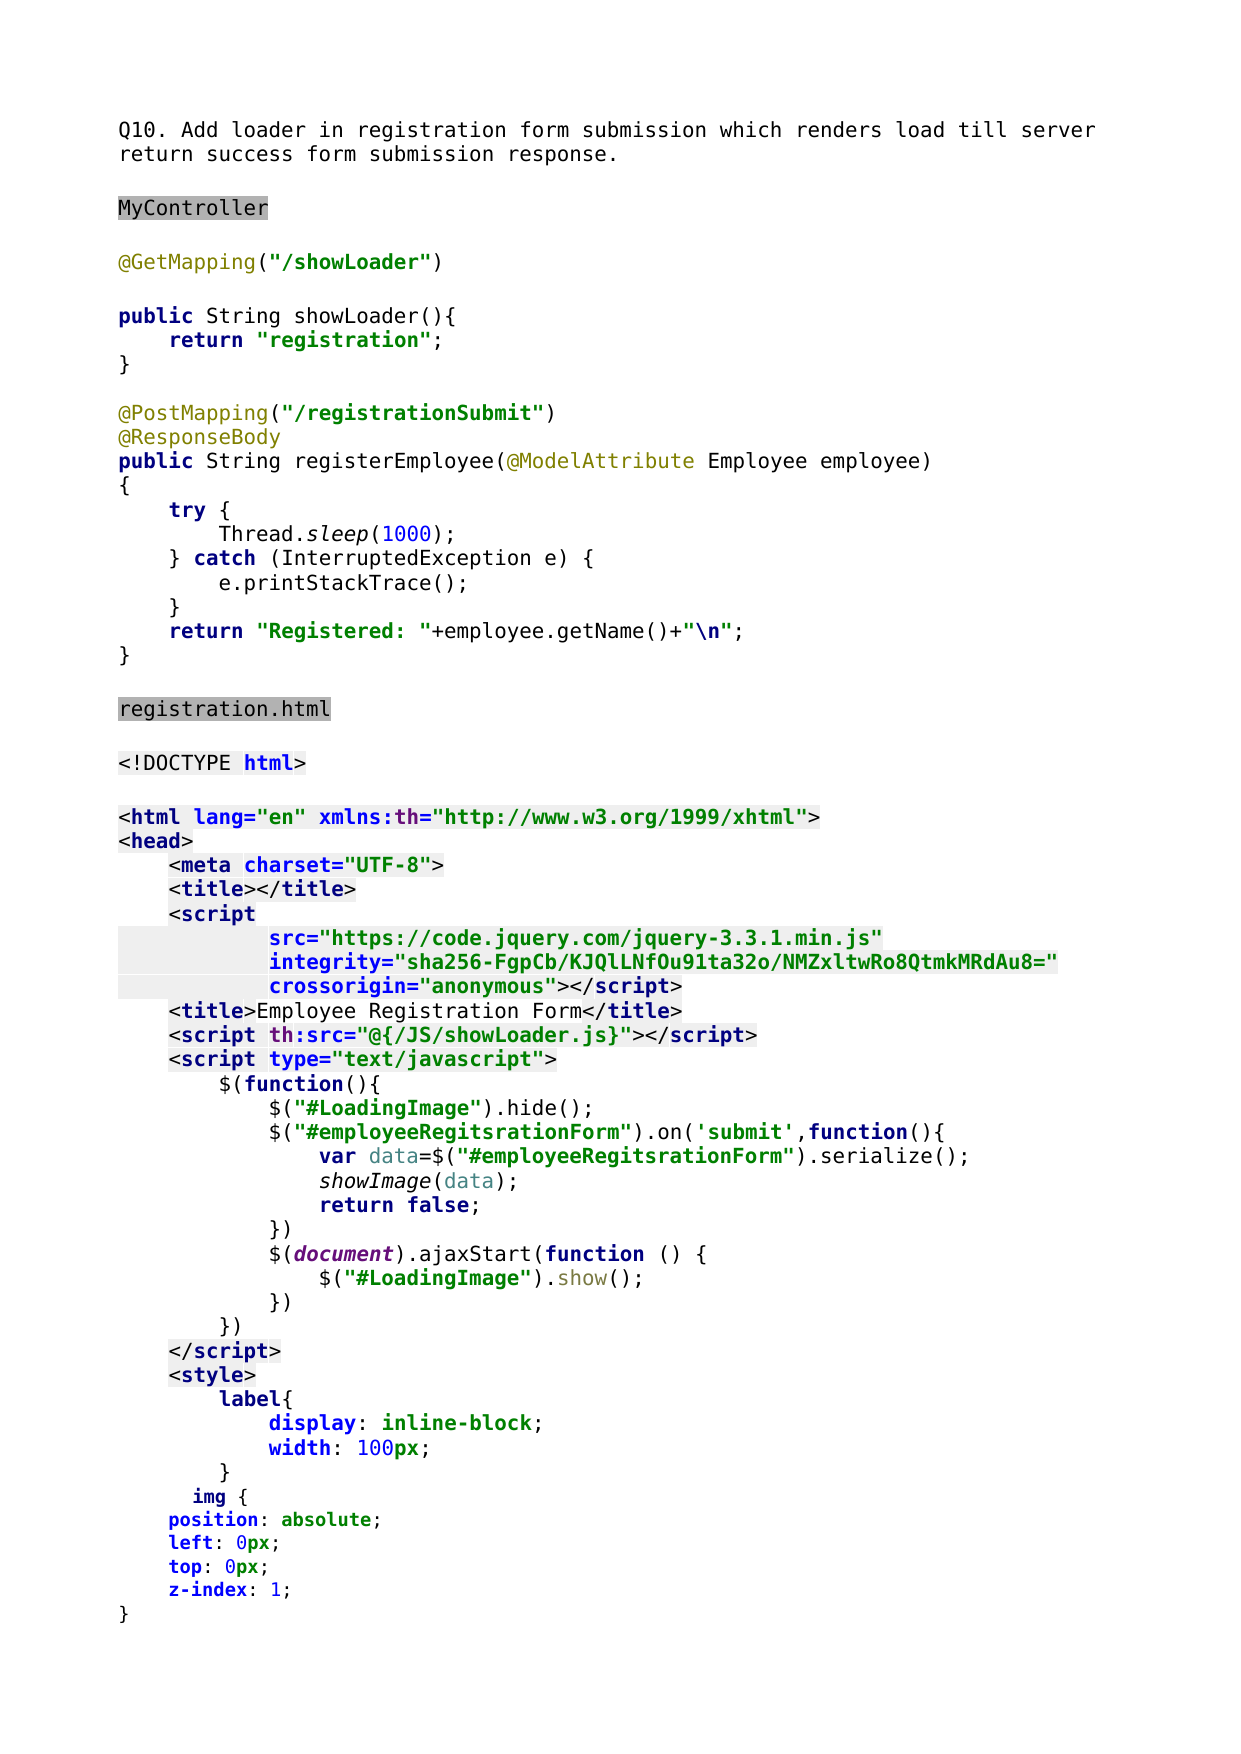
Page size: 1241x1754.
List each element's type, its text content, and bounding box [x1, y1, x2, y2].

text Thread.sleep(1000); [118, 522, 1122, 546]
text } [118, 595, 1122, 619]
text Q10. Add loader in registration form submission which renders load till server return success form submission response. [118, 118, 1122, 167]
text { [118, 473, 1122, 498]
text $(function(){ [118, 1072, 1122, 1096]
text var data=$("#employeeRegitsrationForm").serialize(); [118, 1144, 1122, 1169]
text return "Registered: "+employee.getName()+"\n"; [118, 619, 1122, 643]
text $(document).ajaxStart(function () { [118, 1242, 1122, 1266]
text <style> [118, 1363, 1122, 1387]
text display: inline-block; [118, 1411, 1122, 1436]
text top: 0px; [118, 1556, 1122, 1579]
text <script type="text/javascript"> [118, 1047, 1122, 1072]
text @GetMapping("/showLoader") [118, 250, 1122, 274]
text <html lang="en" xmlns:th="http://www.w3.org/1999/xhtml"> [118, 805, 1122, 829]
text </script> [118, 1339, 1122, 1363]
text return false; [118, 1193, 1122, 1217]
text @ResponseBody [118, 425, 1122, 449]
text } [118, 643, 1122, 668]
text $("#LoadingImage").show(); [118, 1266, 1122, 1290]
text public String registerEmployee(@ModelAttribute Employee employee) [118, 449, 1122, 473]
text registration.html [118, 697, 1122, 721]
text }) [118, 1290, 1122, 1314]
text $("#employeeRegitsrationForm").on('submit',function(){ [118, 1120, 1122, 1144]
text return "registration"; [118, 328, 1122, 352]
text crossorigin="anonymous"></script> [118, 974, 1122, 999]
text <title>Employee Registration Form</title> [118, 999, 1122, 1023]
text width: 100px; [118, 1436, 1122, 1460]
text <meta charset="UTF-8"> [118, 853, 1122, 877]
text label{ [118, 1387, 1122, 1411]
text } [118, 352, 1122, 376]
text } [118, 1603, 1122, 1625]
text MyController [118, 196, 1122, 220]
text }) [118, 1217, 1122, 1242]
text <title></title> [118, 877, 1122, 902]
text src="https://code.jquery.com/jquery-3.3.1.min.js" [118, 926, 1122, 950]
text <!DOCTYPE html> [118, 751, 1122, 775]
text }) [118, 1314, 1122, 1339]
text img { [118, 1484, 1122, 1508]
text public String showLoader(){ [118, 304, 1122, 328]
text $("#LoadingImage").hide(); [118, 1096, 1122, 1120]
text <script [118, 902, 1122, 926]
text try { [118, 498, 1122, 522]
text e.printStackTrace(); [118, 571, 1122, 595]
text position: absolute; [118, 1508, 1122, 1532]
text } catch (InterruptedException e) { [118, 546, 1122, 571]
text } [118, 1460, 1122, 1484]
text z-index: 1; [118, 1579, 1122, 1603]
text showImage(data); [118, 1169, 1122, 1193]
text <head> [118, 829, 1122, 853]
text @PostMapping("/registrationSubmit") [118, 401, 1122, 425]
text integrity="sha256-FgpCb/KJQlLNfOu91ta32o/NMZxltwRo8QtmkMRdAu8=" [118, 950, 1122, 974]
text <script th:src="@{/JS/showLoader.js}"></script> [118, 1023, 1122, 1047]
text left: 0px; [118, 1532, 1122, 1556]
